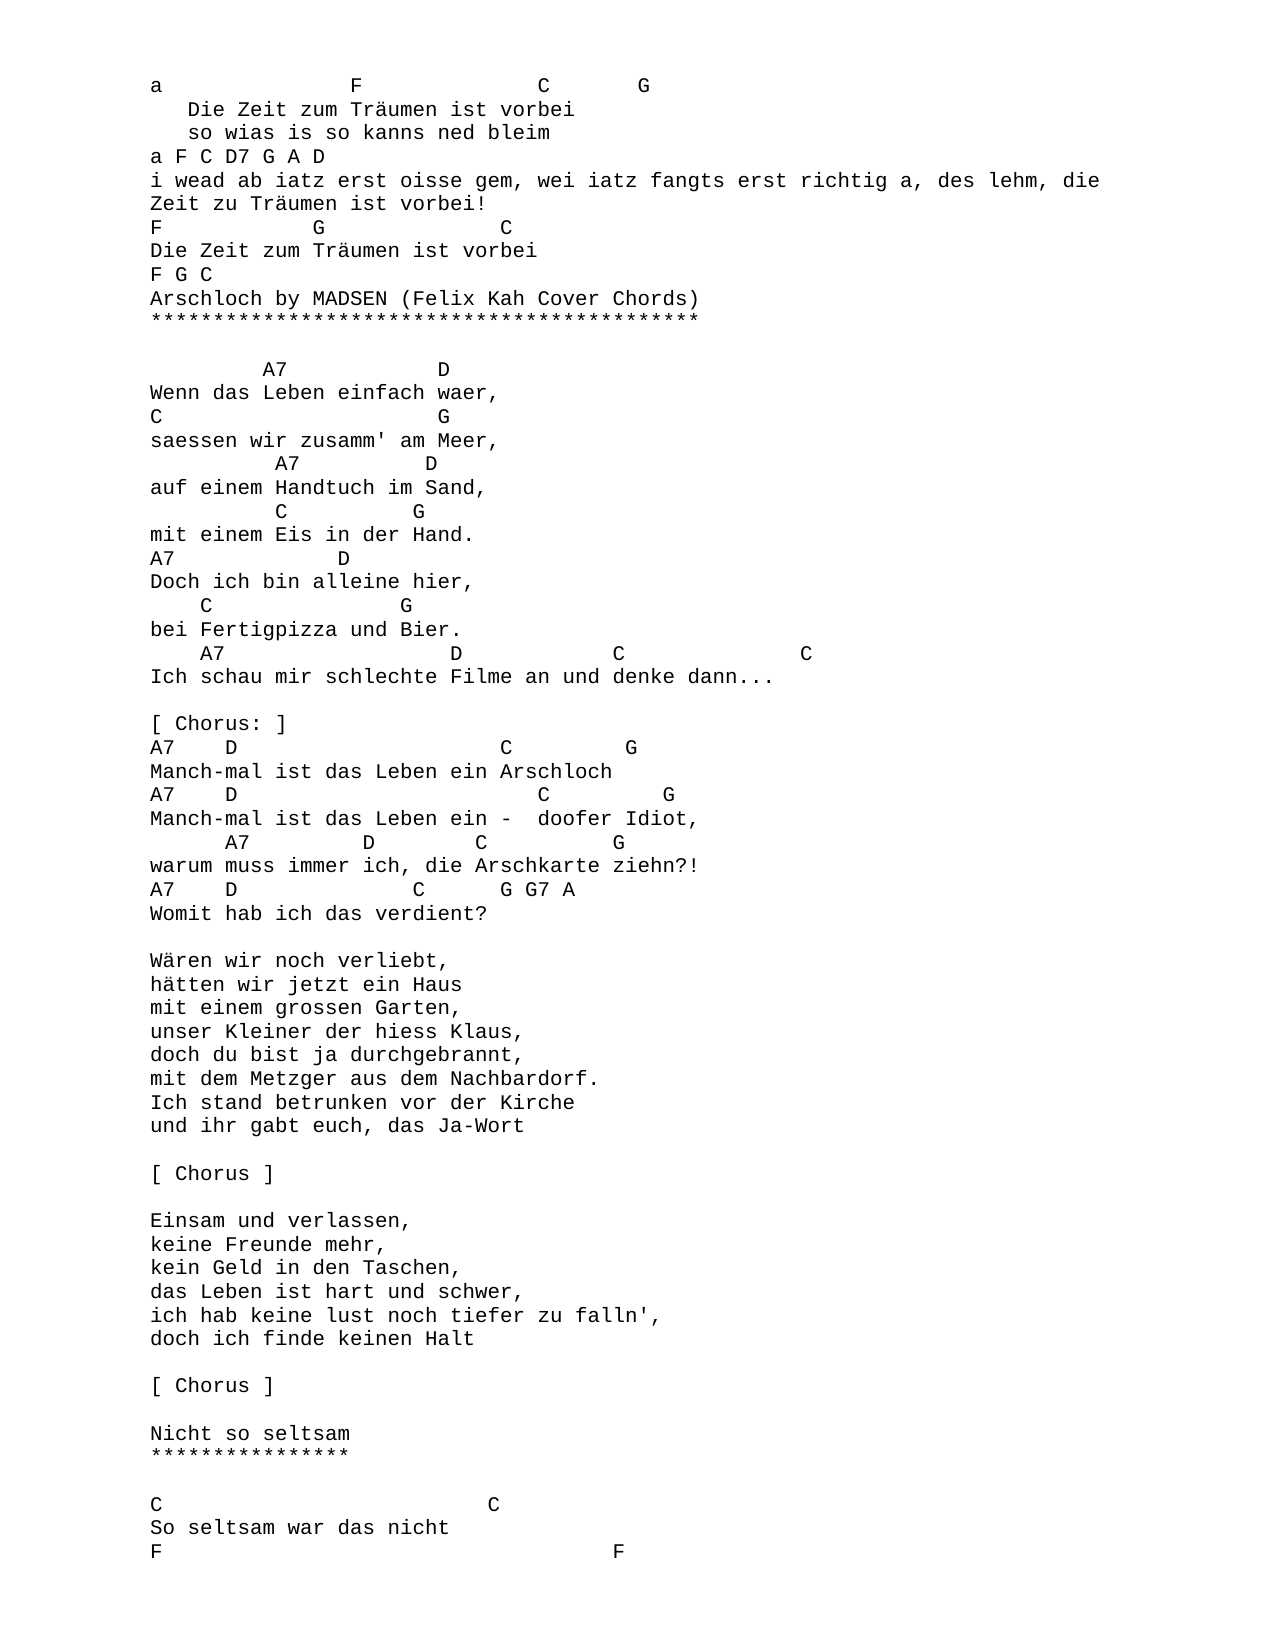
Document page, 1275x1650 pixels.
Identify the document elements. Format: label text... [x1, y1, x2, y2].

text Manch-mal ist das Leben ein Arschloch [150, 761, 1125, 784]
text A7 D C G [150, 832, 1125, 855]
text a F C G [150, 75, 1125, 99]
text Wenn das Leben einfach waer, [150, 382, 1125, 406]
text und ihr gabt euch, das Ja-Wort [150, 1115, 1125, 1139]
text **************** [150, 1446, 1125, 1470]
text C G [150, 501, 1125, 524]
text A7 D [150, 548, 1125, 572]
text Wären wir noch verliebt, [150, 950, 1125, 973]
text das Leben ist hart und schwer, [150, 1281, 1125, 1304]
text unser Kleiner der hiess Klaus, [150, 1021, 1125, 1044]
text Manch-mal ist das Leben ein - doofer Idiot, [150, 808, 1125, 832]
text mit einem grossen Garten, [150, 997, 1125, 1021]
text saessen wir zusamm' am Meer, [150, 430, 1125, 453]
text C G [150, 406, 1125, 430]
text ich hab keine lust noch tiefer zu falln', [150, 1304, 1125, 1328]
text C G [150, 595, 1125, 619]
text Die Zeit zum Träumen ist vorbei [150, 241, 1125, 264]
text A7 D C G [150, 737, 1125, 761]
text doch ich finde keinen Halt [150, 1328, 1125, 1352]
text Die Zeit zum Träumen ist vorbei [150, 99, 1125, 122]
text auf einem Handtuch im Sand, [150, 477, 1125, 501]
text [ Chorus: ] [150, 713, 1125, 737]
text F G C [150, 264, 1125, 288]
text Nicht so seltsam [150, 1423, 1125, 1446]
text a F C D7 G A D [150, 146, 1125, 169]
text A7 D C G [150, 784, 1125, 808]
text so wias is so kanns ned bleim [150, 122, 1125, 146]
text kein Geld in den Taschen, [150, 1257, 1125, 1281]
text Einsam und verlassen, [150, 1210, 1125, 1234]
text [ Chorus ] [150, 1376, 1125, 1399]
text doch du bist ja durchgebrannt, [150, 1044, 1125, 1068]
text A7 D [150, 359, 1125, 382]
text A7 D C G G7 A [150, 879, 1125, 903]
text F G C [150, 217, 1125, 241]
text Womit hab ich das verdient? [150, 903, 1125, 926]
text [ Chorus ] [150, 1163, 1125, 1186]
text keine Freunde mehr, [150, 1234, 1125, 1257]
text hätten wir jetzt ein Haus [150, 973, 1125, 997]
text Ich stand betrunken vor der Kirche [150, 1092, 1125, 1115]
text F F [150, 1541, 1125, 1565]
text i wead ab iatz erst oisse gem, wei iatz fangts erst richtig a, des lehm, die Zeit zu Träumen ist vorbei! [150, 169, 1125, 217]
text C C [150, 1494, 1125, 1517]
text Doch ich bin alleine hier, [150, 572, 1125, 595]
text mit einem Eis in der Hand. [150, 524, 1125, 548]
text bei Fertigpizza und Bier. [150, 619, 1125, 642]
text Ich schau mir schlechte Filme an und denke dann... [150, 666, 1125, 690]
text ******************************************** [150, 311, 1125, 335]
text A7 D [150, 453, 1125, 477]
text warum muss immer ich, die Arschkarte ziehn?! [150, 855, 1125, 879]
text Arschloch by MADSEN (Felix Kah Cover Chords) [150, 288, 1125, 311]
text So seltsam war das nicht [150, 1517, 1125, 1541]
text A7 D C C [150, 642, 1125, 666]
text mit dem Metzger aus dem Nachbardorf. [150, 1068, 1125, 1092]
